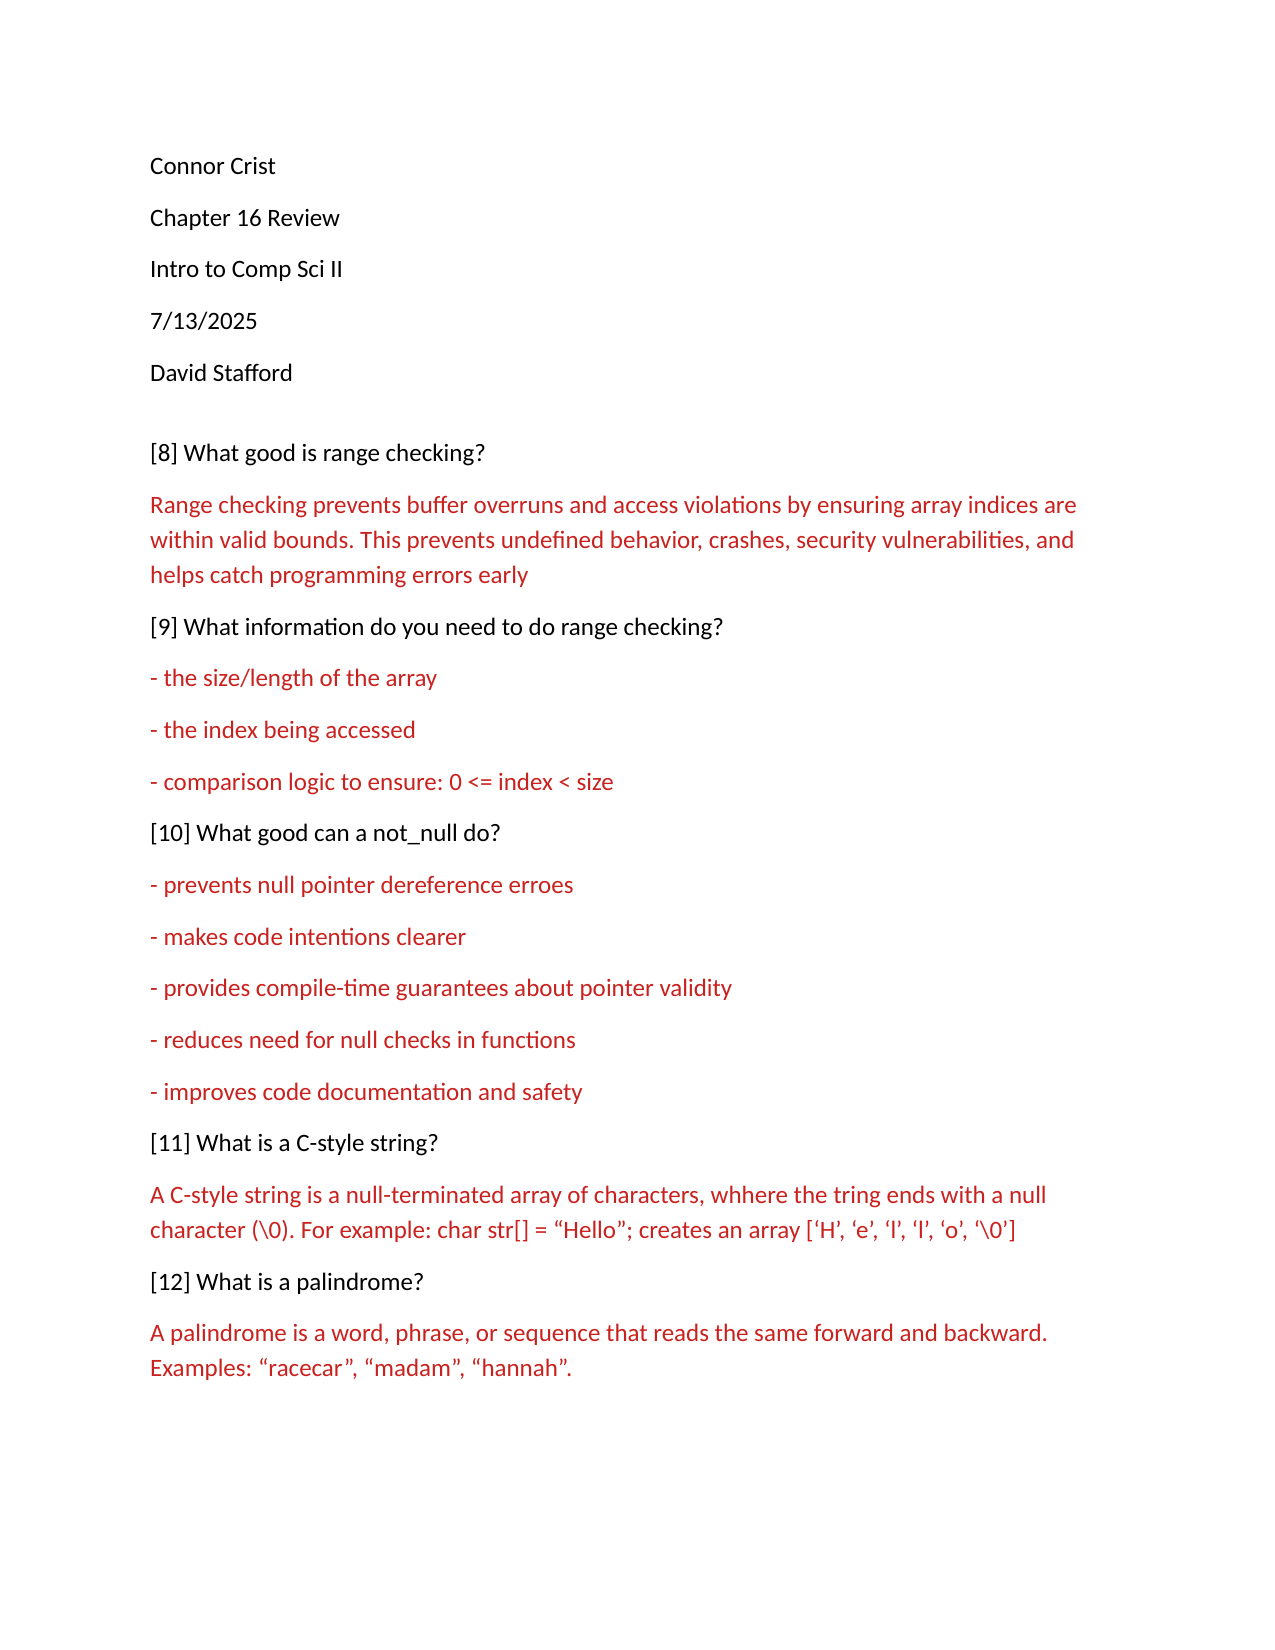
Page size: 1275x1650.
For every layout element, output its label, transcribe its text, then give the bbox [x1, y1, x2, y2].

text A C-style string is a null-terminated array of characters, whhere the tring ends with a null character (\0). For example: char str[] = “Hello”; creates an array [‘H’, ‘e’, ‘l’, ‘l’, ‘o’, ‘\0’] [150, 1179, 1125, 1245]
text - makes code intentions clearer [150, 921, 1125, 951]
text - the index being accessed [150, 714, 1125, 745]
text A palindrome is a word, phrase, or sequence that reads the same forward and backward. Examples: “racecar”, “madam”, “hannah”. [150, 1318, 1125, 1383]
text [12] What is a palindrome? [150, 1266, 1125, 1296]
text [11] What is a C-style string? [150, 1128, 1125, 1158]
text - prevents null pointer dereference erroes [150, 869, 1125, 900]
text - the size/length of the array [150, 663, 1125, 693]
text [8] What good is range checking? [150, 438, 1125, 468]
text - comparison logic to ensure: 0 <= index < size [150, 766, 1125, 796]
text - reduces need for null checks in functions [150, 1024, 1125, 1055]
text Range checking prevents buffer overruns and access violations by ensuring array indices are within valid bounds. This prevents undefined behavior, crashes, security vulnerabilities, and helps catch programming errors early [150, 489, 1125, 590]
text [10] What good can a not_null do? [150, 818, 1125, 848]
text [9] What information do you need to do range checking? [150, 611, 1125, 641]
text - improves code documentation and safety [150, 1076, 1125, 1106]
text - provides compile-time guarantees about pointer validity [150, 973, 1125, 1003]
